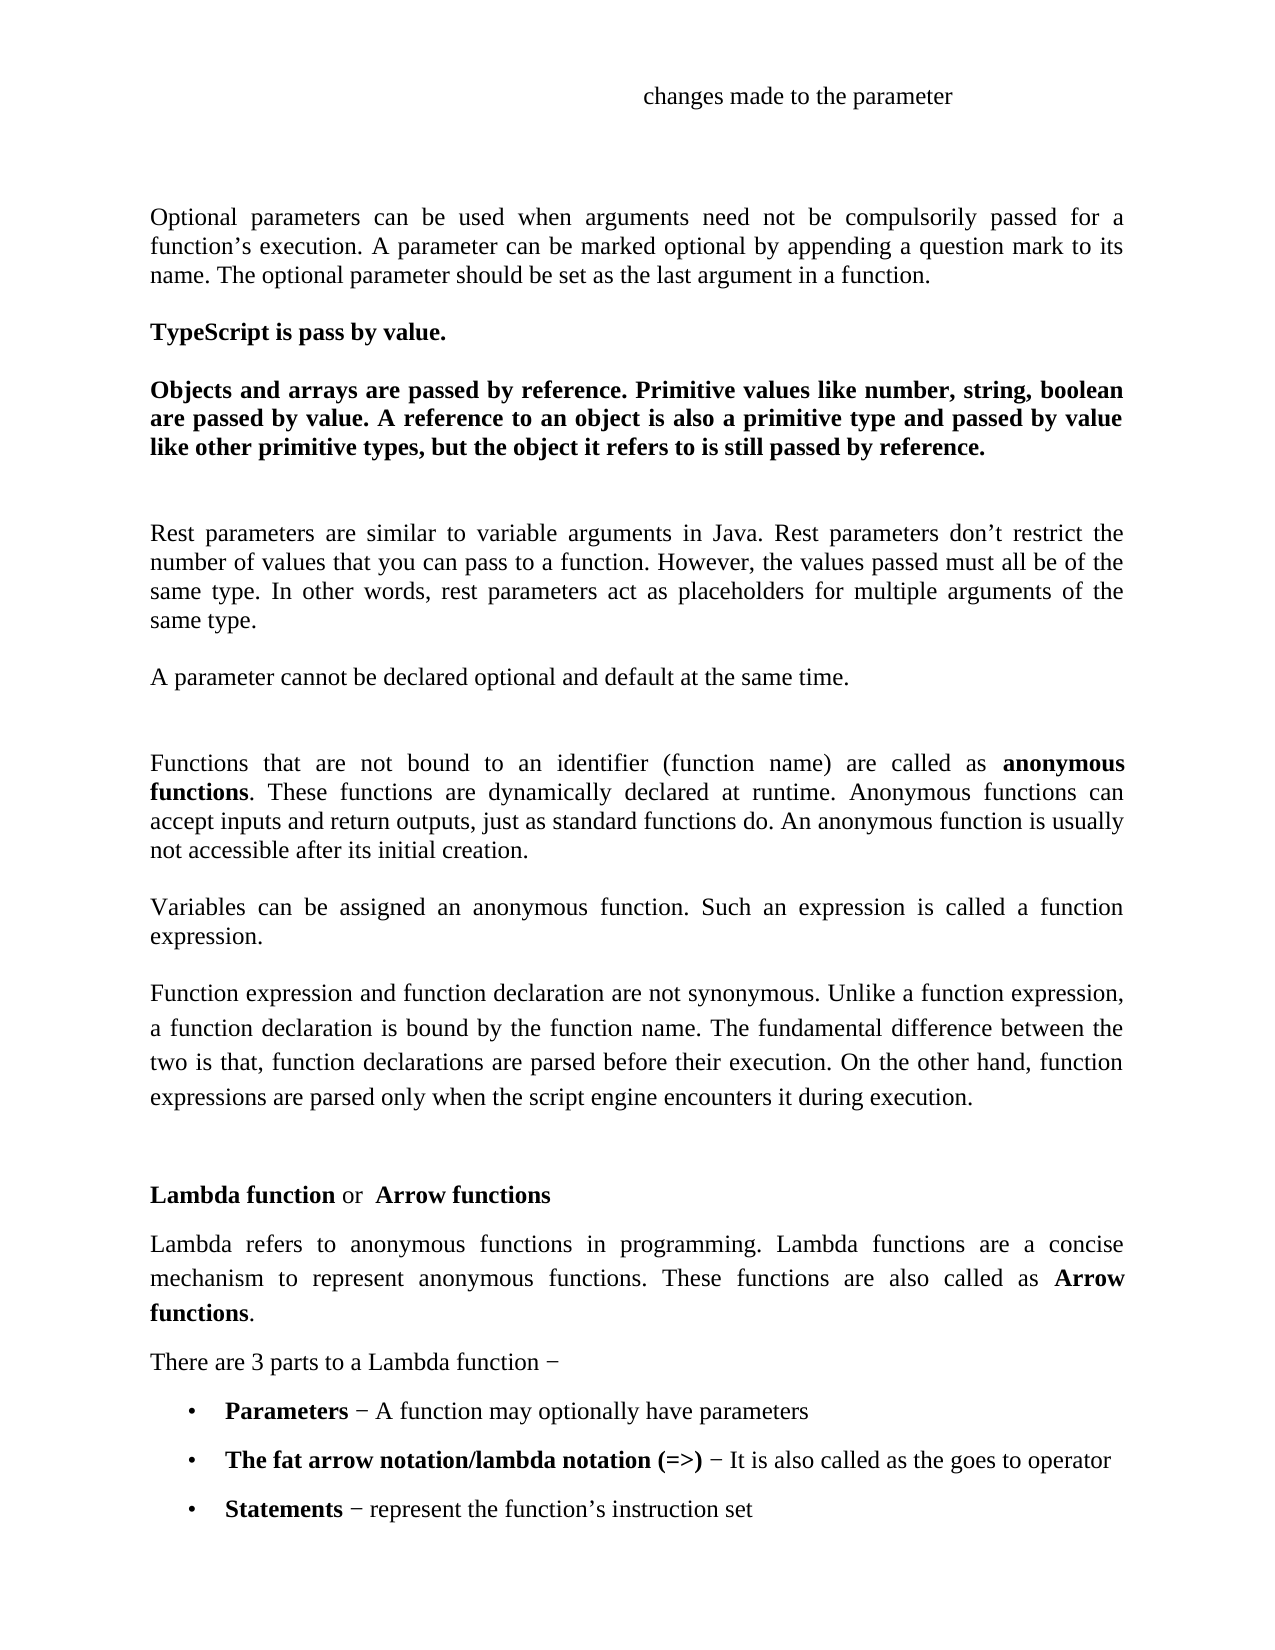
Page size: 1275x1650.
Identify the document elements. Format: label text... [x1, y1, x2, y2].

text Variables can be assigned an anonymous function. Such an expression is called a function expression. [150, 892, 1125, 950]
text TypeScript is pass by value. [150, 317, 1125, 346]
table_cell changes made to the parameter [638, 75, 1125, 145]
text There are 3 parts to a Lambda function − [150, 1347, 1125, 1376]
text Functions that are not bound to an identifier (function name) are called as anonymous functions. These functions are dynamically declared at runtime. Anonymous functions can accept inputs and return outputs, just as standard functions do. An anonymous function is usually not accessible after its initial creation. [150, 748, 1125, 863]
text Objects and arrays are passed by reference. Primitive values like number, string, boolean are passed by value. A reference to an object is also a primitive type and passed by value like other primitive types, but the object it refers to is still passed by reference. [150, 375, 1125, 461]
text Optional parameters can be used when arguments need not be compulsorily passed for a function’s execution. A parameter can be marked optional by appending a question mark to its name. The optional parameter should be set as the last argument in a function. [150, 202, 1125, 288]
text Lambda function or Arrow functions [150, 1180, 1125, 1209]
list Statements − represent the function’s instruction set [187, 1494, 1125, 1523]
text A parameter cannot be declared optional and default at the same time. [150, 662, 1125, 691]
text Function expression and function declaration are not synonymous. Unlike a function expression, a function declaration is bound by the function name. The fundamental difference between the two is that, function declarations are parsed before their execution. On the other hand, function expressions are parsed only when the script engine encounters it during execution. [150, 978, 1125, 1111]
table_cell [150, 75, 637, 145]
list Parameters − A function may optionally have parameters [187, 1396, 1125, 1425]
list The fat arrow notation/lambda notation (=>) − It is also called as the goes to operator [187, 1445, 1125, 1474]
text Rest parameters are similar to variable arguments in Java. Rest parameters don’t restrict the number of values that you can pass to a function. However, the values passed must all be of the same type. In other words, rest parameters act as placeholders for multiple arguments of the same type. [150, 518, 1125, 633]
text Lambda refers to anonymous functions in programming. Lambda functions are a concise mechanism to represent anonymous functions. These functions are also called as Arrow functions. [150, 1229, 1125, 1327]
